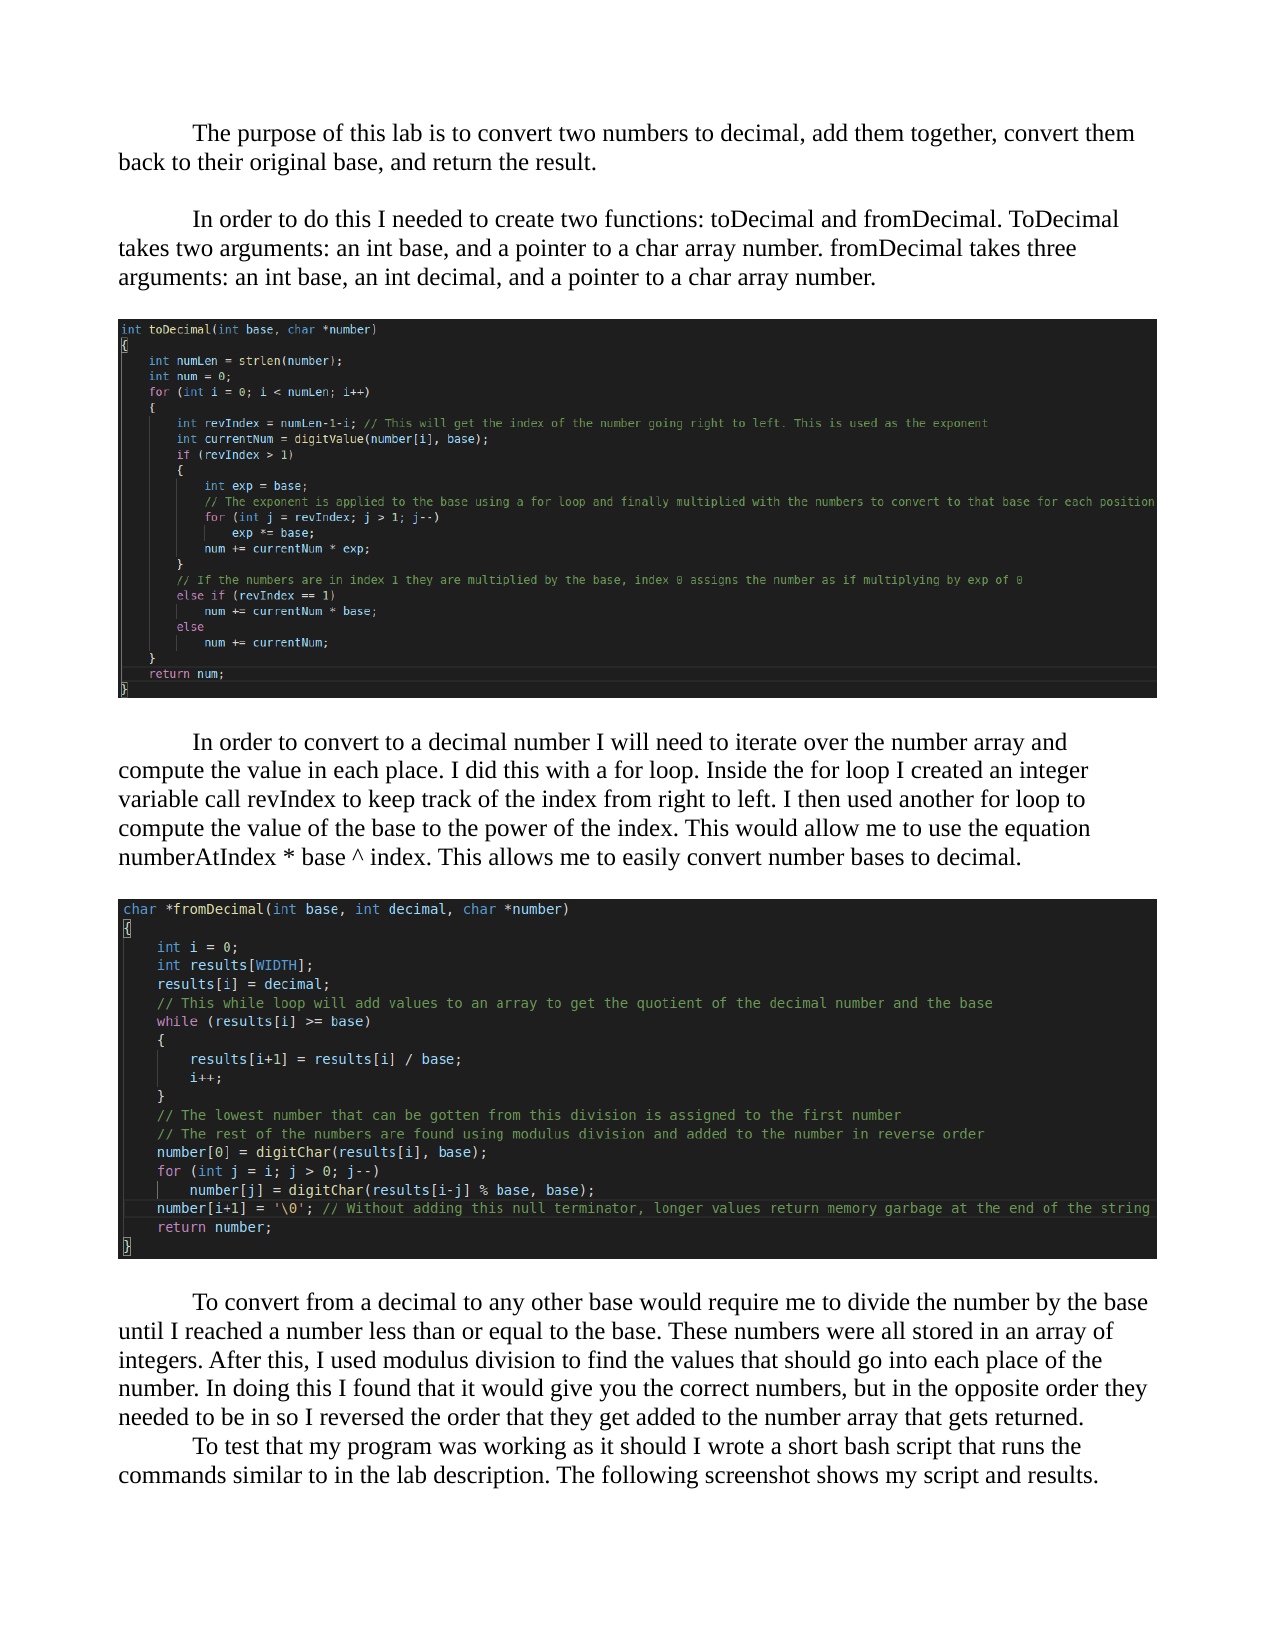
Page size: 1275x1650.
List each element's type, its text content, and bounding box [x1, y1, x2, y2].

picture [118, 899, 1157, 1259]
text In order to do this I needed to create two functions: toDecimal and fromDecimal. ToDecimal takes two arguments: an int base, and a pointer to a char array number. fromDecimal takes three arguments: an int base, an int decimal, and a pointer to a char array number. [118, 204, 1157, 291]
picture [118, 319, 1157, 698]
text The purpose of this lab is to convert two numbers to decimal, add them together, convert them back to their original base, and return the result. [118, 118, 1157, 176]
text In order to convert to a decimal number I will need to iterate over the number array and compute the value in each place. I did this with a for loop. Inside the for loop I created an integer variable call revIndex to keep track of the index from right to left. I then used another for loop to compute the value of the base to the power of the index. This would allow me to use the equation numberAtIndex * base ^ index. This allows me to easily convert number bases to decimal. [118, 727, 1157, 870]
text To test that my program was working as it should I wrote a short bash script that runs the commands similar to in the lab description. The following screenshot shows my script and results. [118, 1431, 1157, 1488]
text To convert from a decimal to any other base would require me to divide the number by the base until I reached a number less than or equal to the base. These numbers were all stored in an array of integers. After this, I used modulus division to find the values that should go into each place of the number. In doing this I found that it would give you the correct numbers, but in the opposite order they needed to be in so I reversed the order that they get added to the number array that gets returned. [118, 1287, 1157, 1431]
